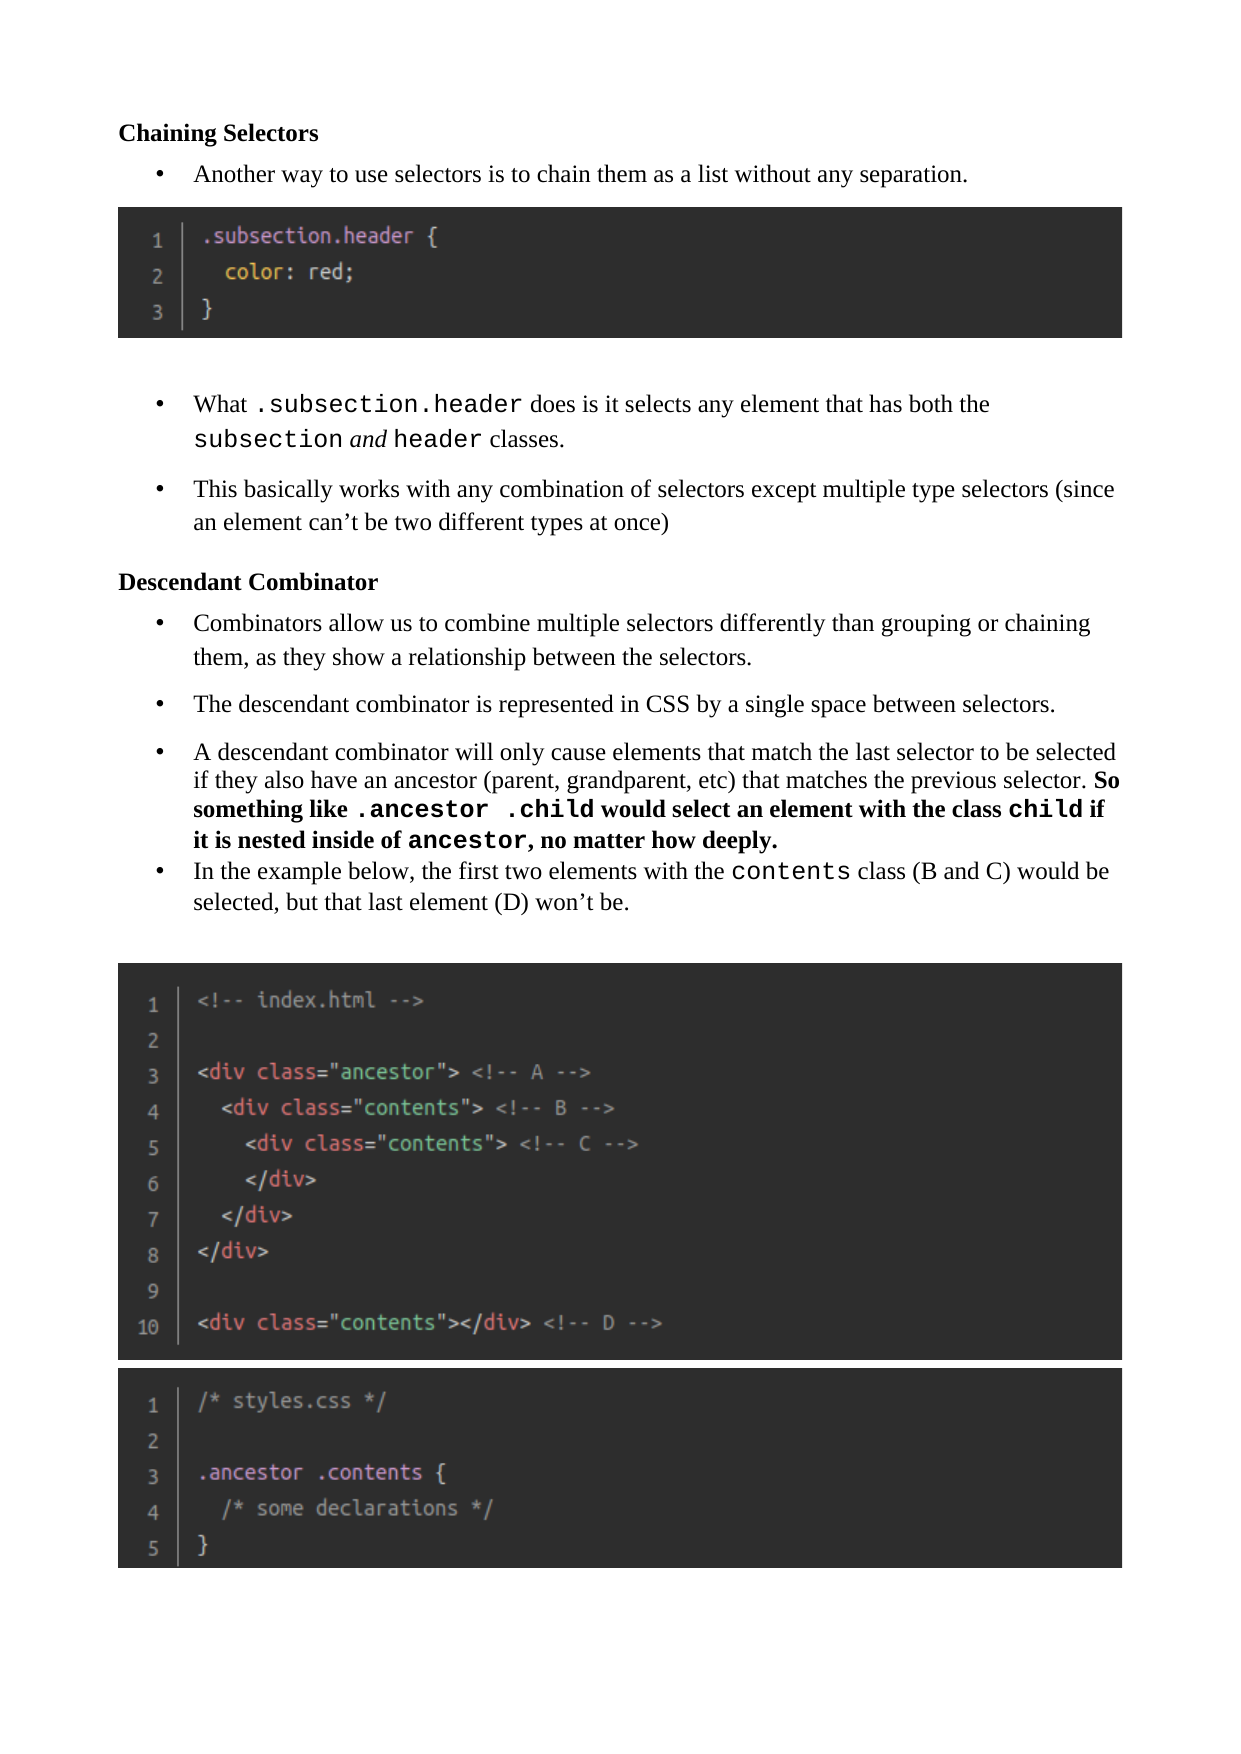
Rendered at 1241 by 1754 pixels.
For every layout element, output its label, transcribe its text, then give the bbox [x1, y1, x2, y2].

list This basically works with any combination of selectors except multiple type selectors (since an element can’t be two different types at once) [156, 474, 1122, 536]
subtitle Descendant Combinator [118, 567, 1122, 596]
list A descendant combinator will only cause elements that match the last selector to be selected if they also have an ancestor (parent, grandparent, etc) that matches the previous selector. So something like .ancestor .child would select an element with the class child if it is nested inside of ancestor, no matter how deeply. [156, 737, 1122, 856]
list In the example below, the first two elements with the contents class (B and C) would be selected, but that last element (D) won’t be. [156, 856, 1122, 916]
list The descendant combinator is represented in CSS by a single space between selectors. [156, 689, 1122, 718]
list Combinators allow us to combine multiple selectors differently than grouping or chaining them, as they show a relationship between the selectors. [156, 608, 1122, 670]
subtitle Chaining Selectors [118, 118, 1122, 147]
picture [118, 963, 1123, 1360]
list Another way to use selectors is to chain them as a list without any separation. [156, 159, 1122, 188]
list What .subsection.header does is it selects any element that has both the subsection and header classes. [156, 389, 1122, 455]
picture [118, 207, 1123, 338]
picture [118, 1368, 1123, 1568]
